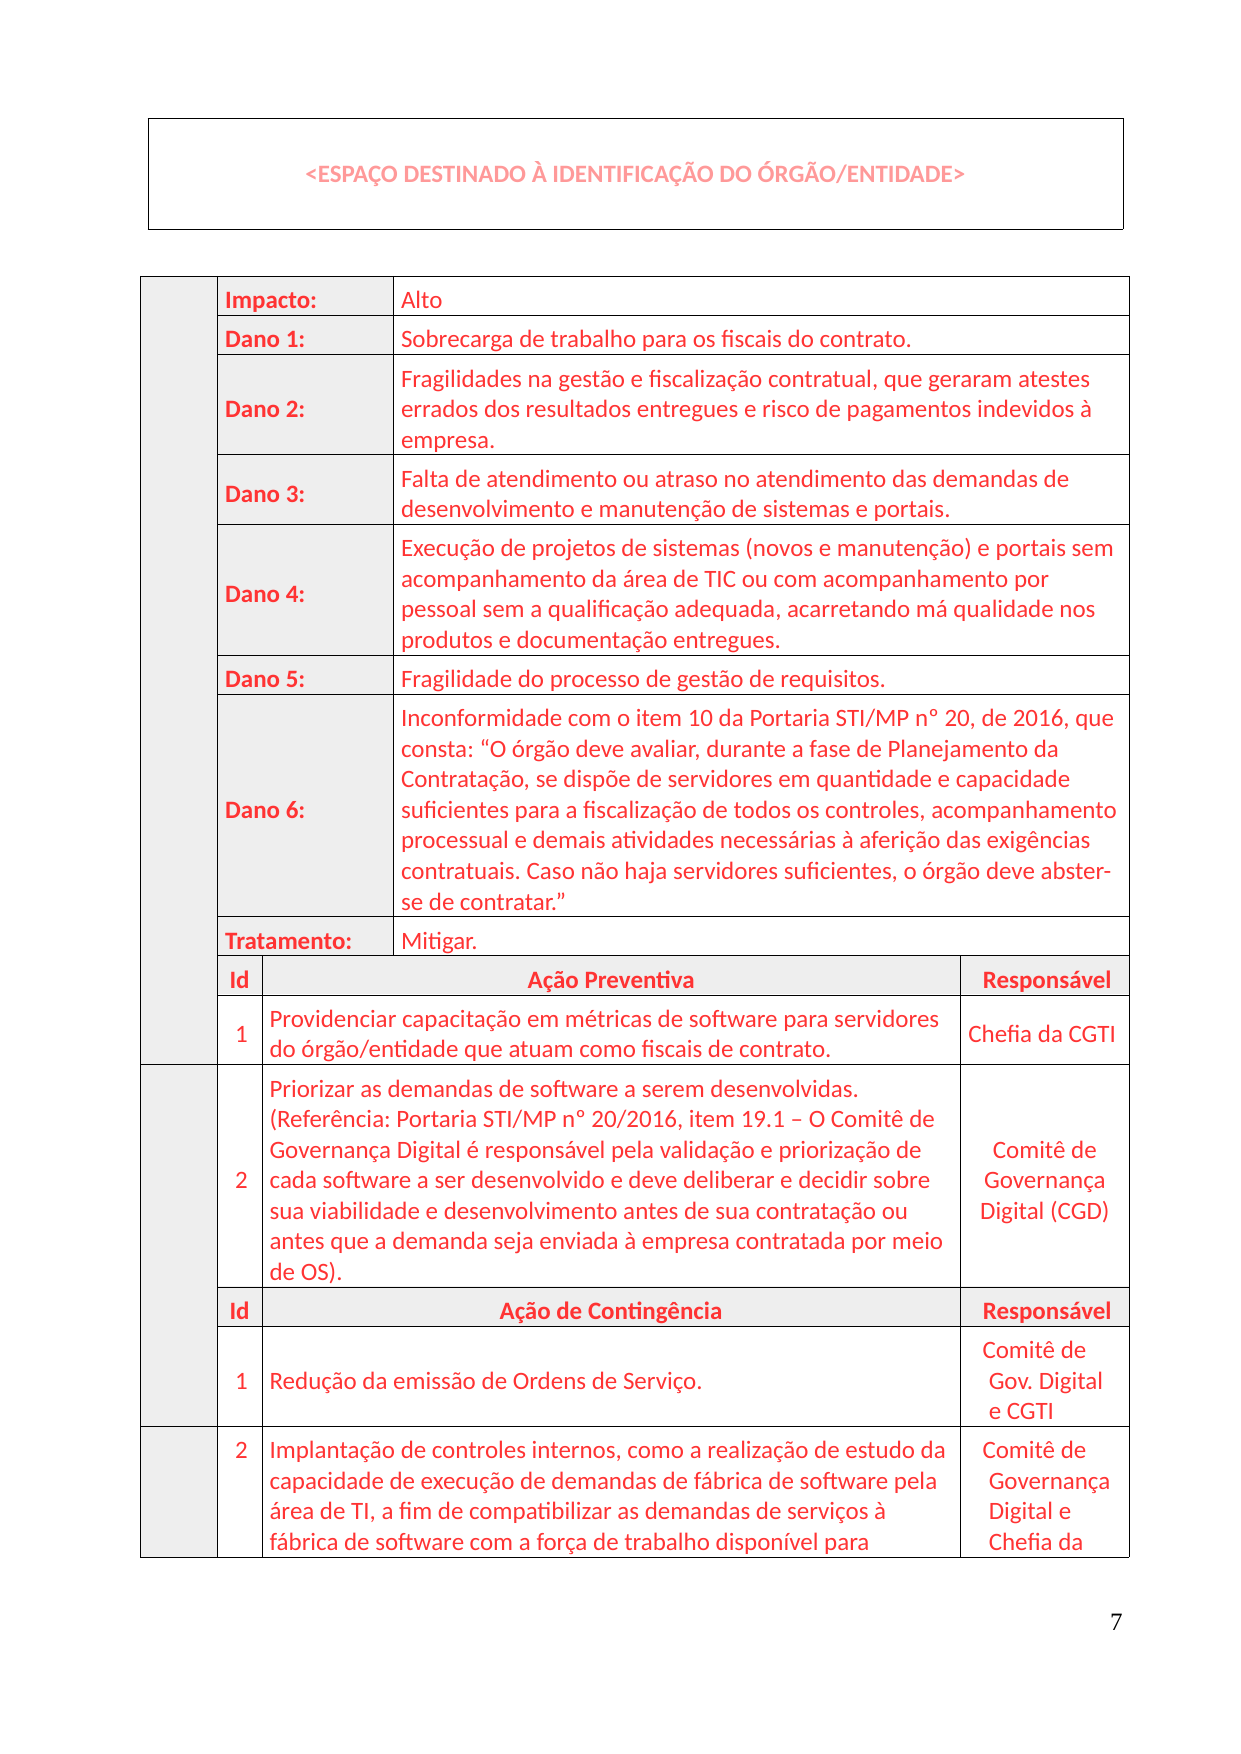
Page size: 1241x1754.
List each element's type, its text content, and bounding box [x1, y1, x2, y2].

table_cell 2 [218, 1065, 262, 1286]
table_cell Sobrecarga de trabalho para os fiscais do contrato. [394, 316, 1129, 354]
table_cell Execução de projetos de sistemas (novos e manutenção) e portais sem acompanhamento da área de TIC ou com acompanhamento por pessoal sem a qualificação adequada, acarretando má qualidade nos produtos e documentação entregues. [394, 525, 1129, 655]
table_cell Id [218, 1288, 262, 1326]
table_cell Dano 5: [218, 656, 393, 694]
table_cell Priorizar as demandas de software a serem desenvolvidas. (Referência: Portaria STI/MP nº 20/2016, item 19.1 – O Comitê de Governança Digital é responsável pela validação e priorização de cada software a ser desenvolvido e deve deliberar e decidir sobre sua viabilidade e desenvolvimento antes de sua contratação ou antes que a demanda seja enviada à empresa contratada por meio de OS). [263, 1065, 960, 1286]
table_cell Impacto: [218, 277, 393, 315]
table_cell Alto [394, 277, 1129, 315]
table_cell Dano 4: [218, 525, 393, 655]
table_cell Redução da emissão de Ordens de Serviço. [263, 1327, 960, 1426]
table_cell 2 [218, 1427, 262, 1557]
table_cell Implantação de controles internos, como a realização de estudo da capacidade de execução de demandas de fábrica de software pela área de TI, a fim de compatibilizar as demandas de serviços à fábrica de software com a força de trabalho disponível para [263, 1427, 960, 1557]
table_cell Dano 3: [218, 455, 393, 524]
table_cell Providenciar capacitação em métricas de software para servidores do órgão/entidade que atuam como fiscais de contrato. [263, 996, 960, 1064]
table_cell Inconformidade com o item 10 da Portaria STI/MP nº 20, de 2016, que consta: “O órgão deve avaliar, durante a fase de Planejamento da Contratação, se dispõe de servidores em quantidade e capacidade suficientes para a fiscalização de todos os controles, acompanhamento processual e demais atividades necessárias à aferição das exigências contratuais. Caso não haja servidores suficientes, o órgão deve abster-se de contratar.” [394, 695, 1129, 916]
table_cell Responsável [961, 1288, 1129, 1326]
table_cell [141, 1427, 217, 1557]
table_cell [141, 1065, 217, 1426]
table_cell Fragilidades na gestão e fiscalização contratual, que geraram atestes errados dos resultados entregues e risco de pagamentos indevidos à empresa. [394, 355, 1129, 454]
table_cell Chefia da CGTI [961, 996, 1129, 1064]
table_cell Dano 6: [218, 695, 393, 916]
table_cell 1 [218, 1327, 262, 1426]
table_header [141, 277, 217, 1064]
table_cell Dano 1: [218, 316, 393, 354]
table_cell Ação de Contingência [263, 1288, 960, 1326]
table_cell Id [218, 956, 262, 994]
table_cell Comitê de Gov. Digital e CGTI [961, 1327, 1129, 1426]
table_cell Ação Preventiva [263, 956, 960, 994]
table_cell 1 [218, 996, 262, 1064]
table_cell Tratamento: [218, 917, 393, 955]
table_cell Comitê de Governança Digital e Chefia da [961, 1427, 1129, 1557]
table_cell Dano 2: [218, 355, 393, 454]
table_cell Comitê de Governança Digital (CGD) [961, 1065, 1129, 1286]
table_cell Fragilidade do processo de gestão de requisitos. [394, 656, 1129, 694]
table_cell Falta de atendimento ou atraso no atendimento das demandas de desenvolvimento e manutenção de sistemas e portais. [394, 455, 1129, 524]
table_cell Responsável [961, 956, 1129, 994]
table_cell Mitigar. [394, 917, 1129, 955]
